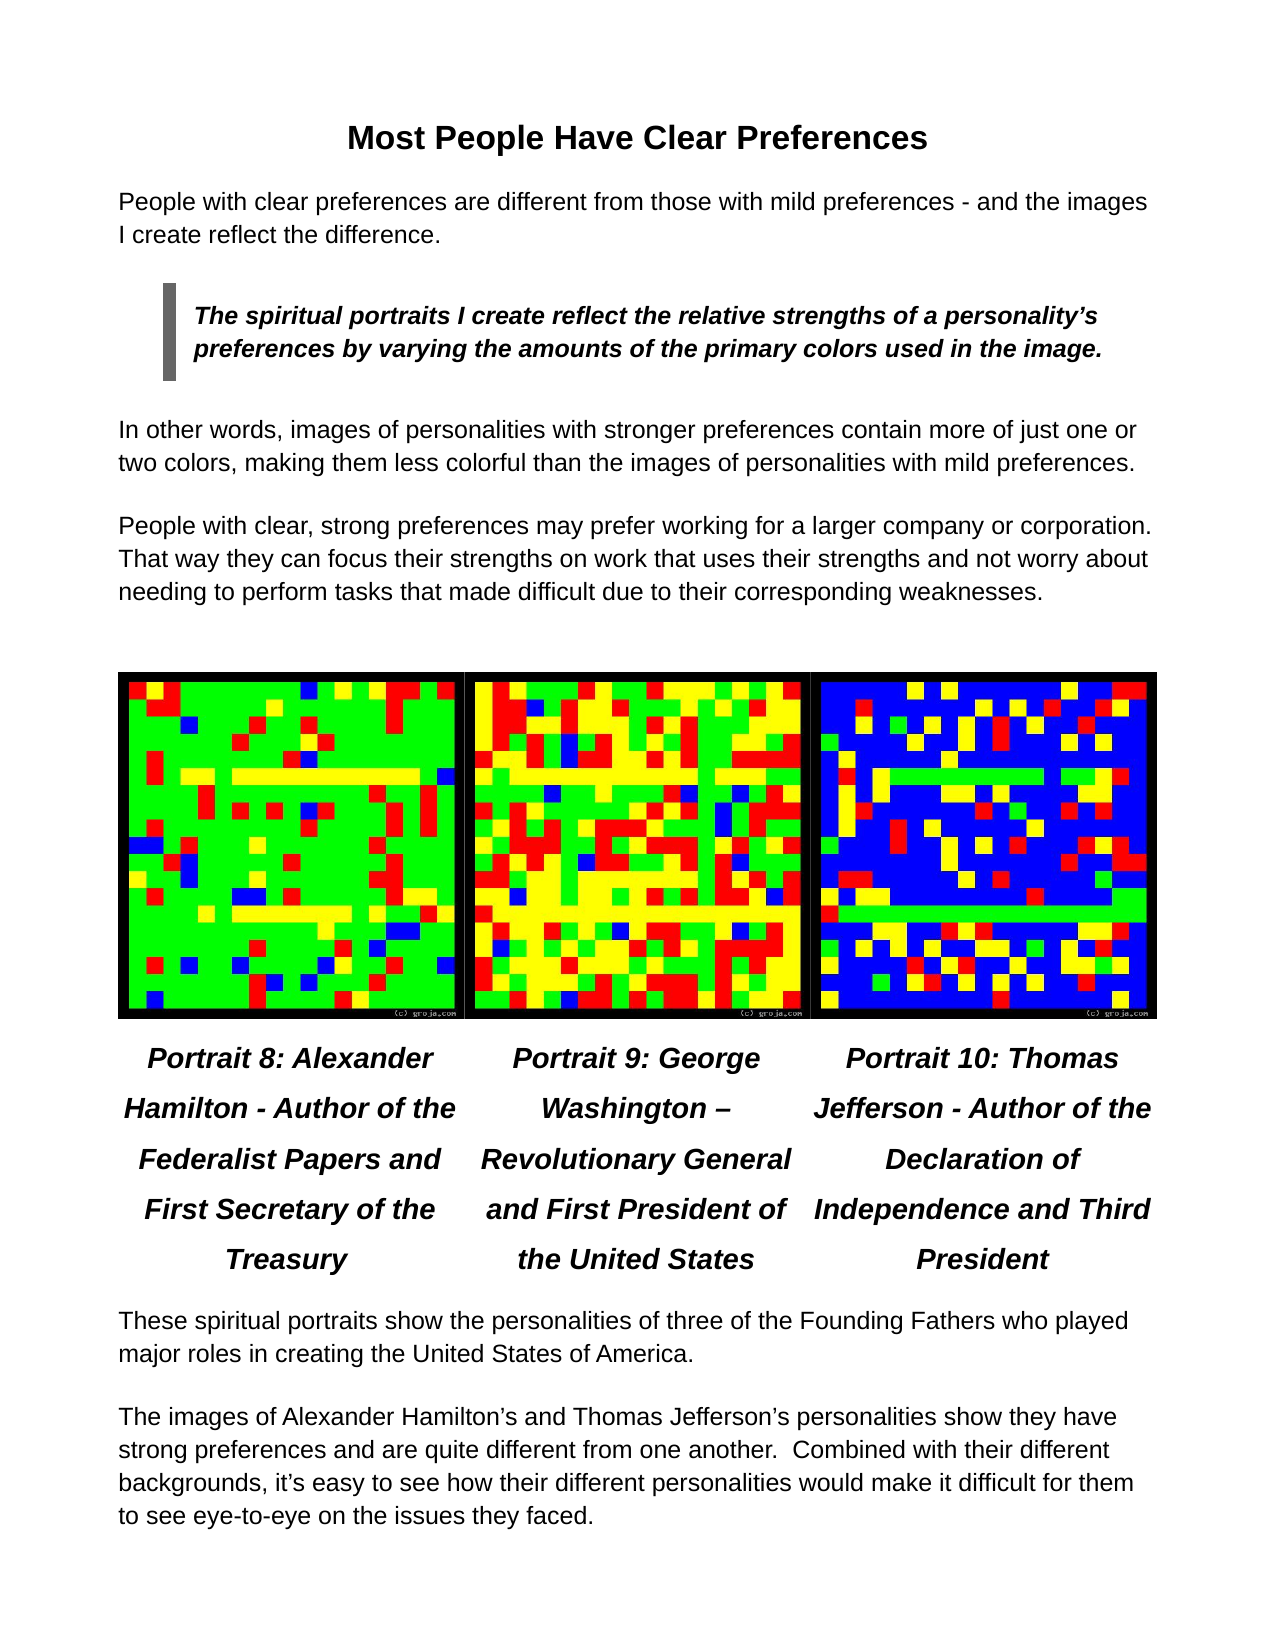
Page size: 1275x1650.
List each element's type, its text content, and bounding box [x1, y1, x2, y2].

text People with clear preferences are different from those with mild preferences - and the images I create reflect the difference. [118, 187, 1157, 248]
text In other words, images of personalities with stronger preferences contain more of just one or two colors, making them less colorful than the images of personalities with mild preferences. [118, 415, 1157, 477]
text These spiritual portraits show the personalities of three of the Founding Fathers who played major roles in creating the United States of America. [118, 1306, 1157, 1368]
text The images of Alexander Hamilton’s and Thomas Jefferson’s personalities show they have strong preferences and are quite different from one another. Combined with their different backgrounds, it’s easy to see how their different personalities would make it difficult for them to see eye-to-eye on the issues they faced. [118, 1402, 1157, 1530]
picture [118, 672, 1157, 1019]
table_header [464, 610, 811, 672]
table_header [118, 1019, 464, 1276]
table_header [811, 1019, 1157, 1276]
table_header [811, 610, 1157, 672]
text The spiritual portraits I create reflect the relative strengths of a personality’s preferences by varying the amounts of the primary colors used in the image. [176, 283, 1157, 381]
table_header [118, 610, 464, 672]
table_header [464, 1019, 811, 1276]
text People with clear, strong preferences may prefer working for a larger company or corporation. That way they can focus their strengths on work that uses their strengths and not worry about needing to perform tasks that made difficult due to their corresponding weaknesses. [118, 511, 1157, 606]
subtitle Most People Have Clear Preferences [118, 118, 1157, 157]
